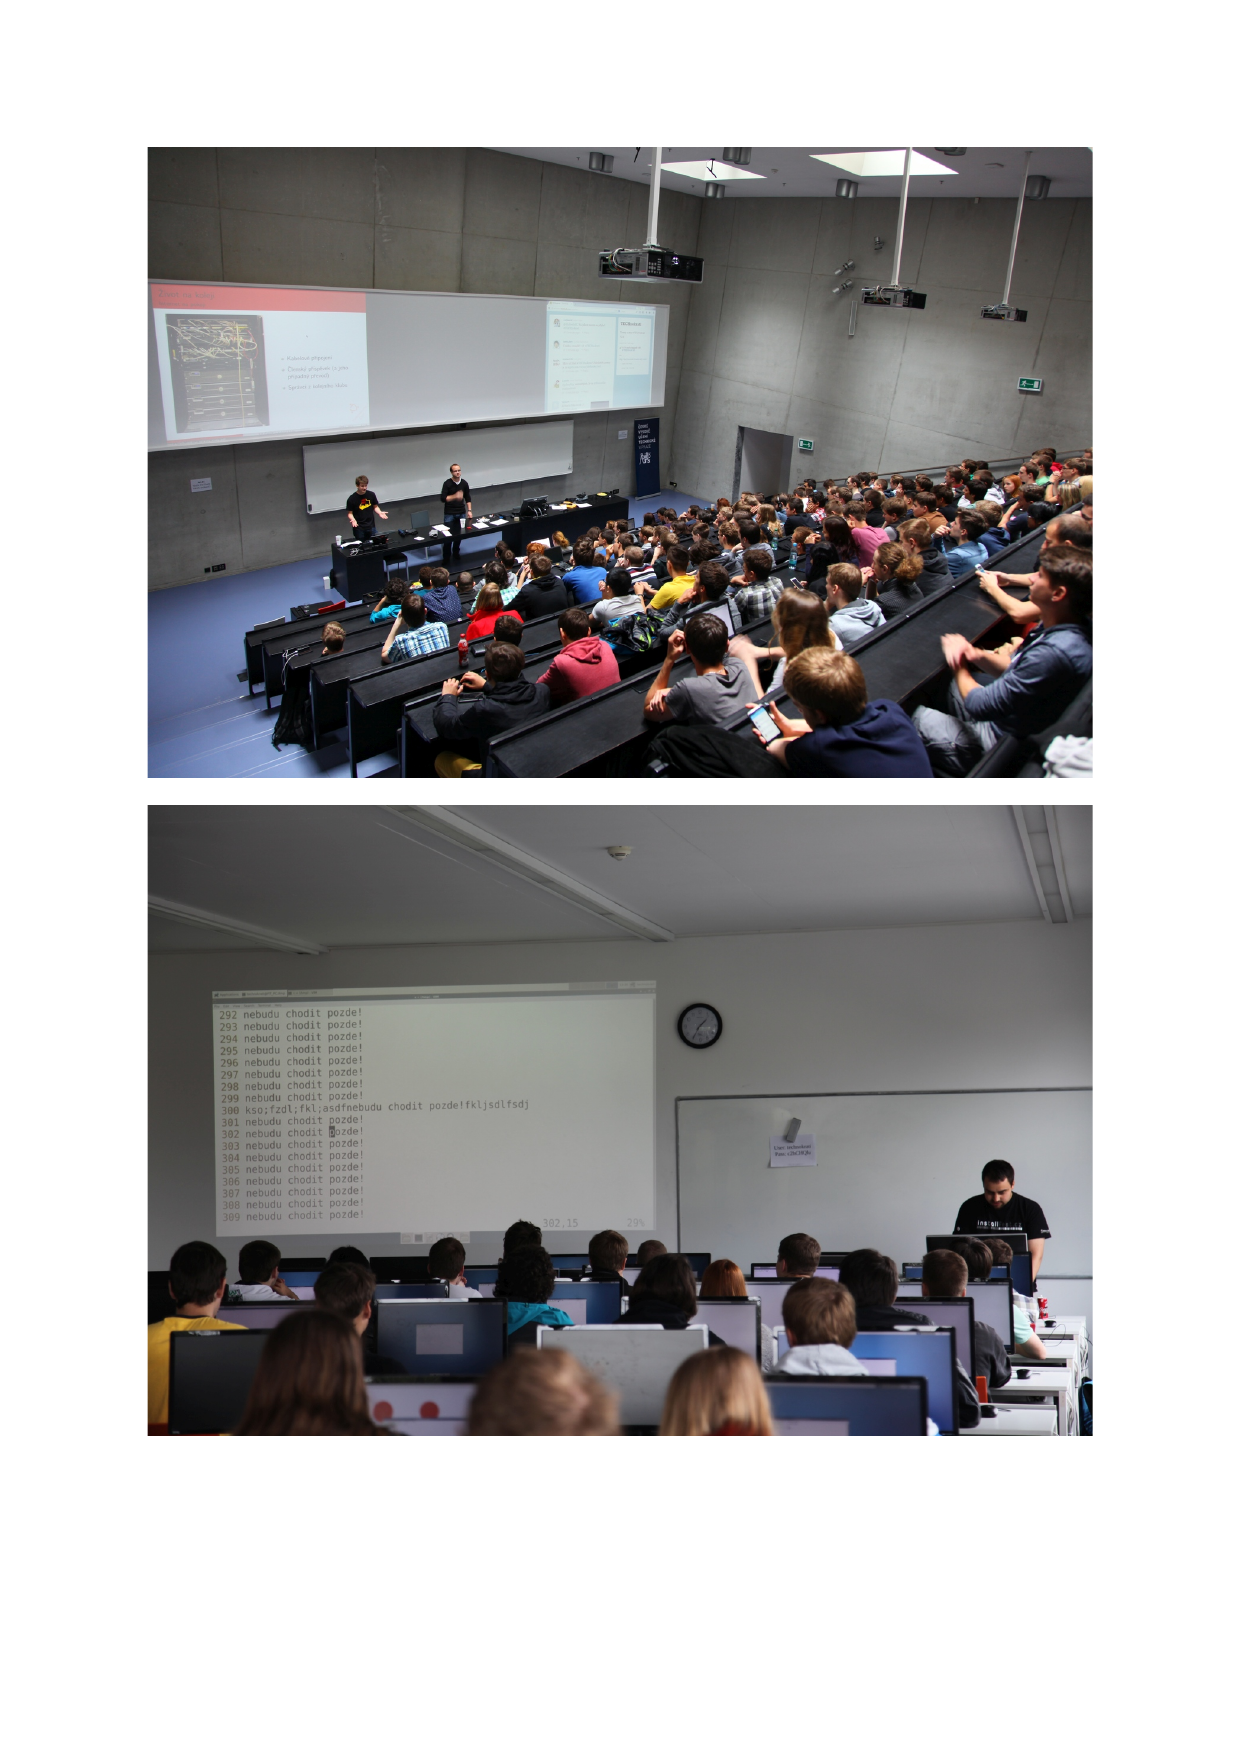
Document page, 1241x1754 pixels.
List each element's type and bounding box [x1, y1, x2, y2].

picture [147, 147, 1093, 778]
picture [147, 805, 1093, 1436]
